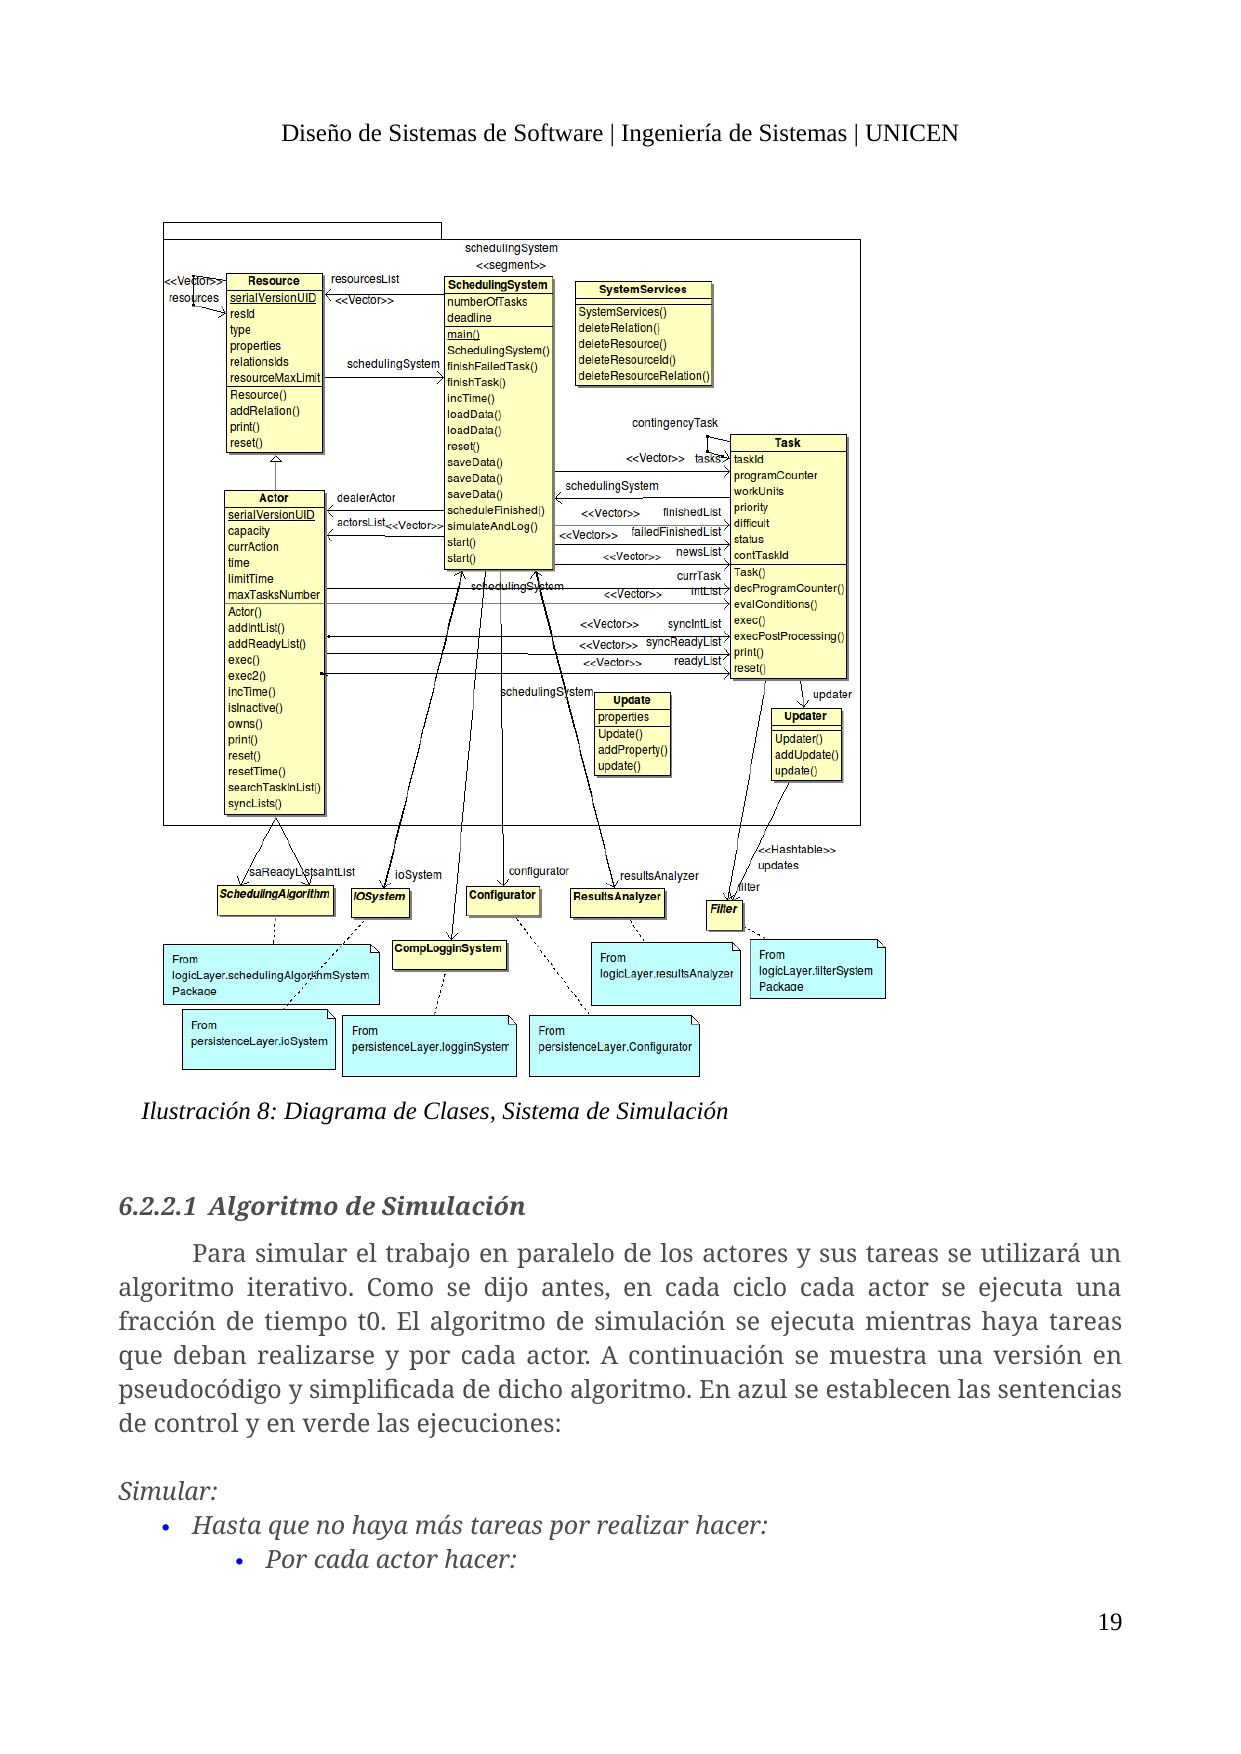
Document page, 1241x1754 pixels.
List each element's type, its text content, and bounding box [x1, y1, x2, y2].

text Ilustración 8: Diagrama de Clases, Sistema de Simulación [141, 204, 915, 1125]
picture [157, 213, 896, 1087]
list Hasta que no haya más tareas por realizar hacer: [162, 1508, 1122, 1542]
list Por cada actor hacer: [236, 1542, 1122, 1576]
text Simular: [118, 1474, 1122, 1508]
text Para simular el trabajo en paralelo de los actores y sus tareas se utilizará un algoritmo iterativo. Como se dijo antes, en cada ciclo cada actor se ejecuta una fracción de tiempo t0. El algoritmo de simulación se ejecuta mientras haya tareas que deban realizarse y por cada actor. A continuación se muestra una versión en pseudocódigo y simplificada de dicho algoritmo. En azul se establecen las sentencias de control y en verde las ejecuciones: [118, 1235, 1122, 1440]
subtitle Algoritmo de Simulación [118, 1189, 1122, 1223]
